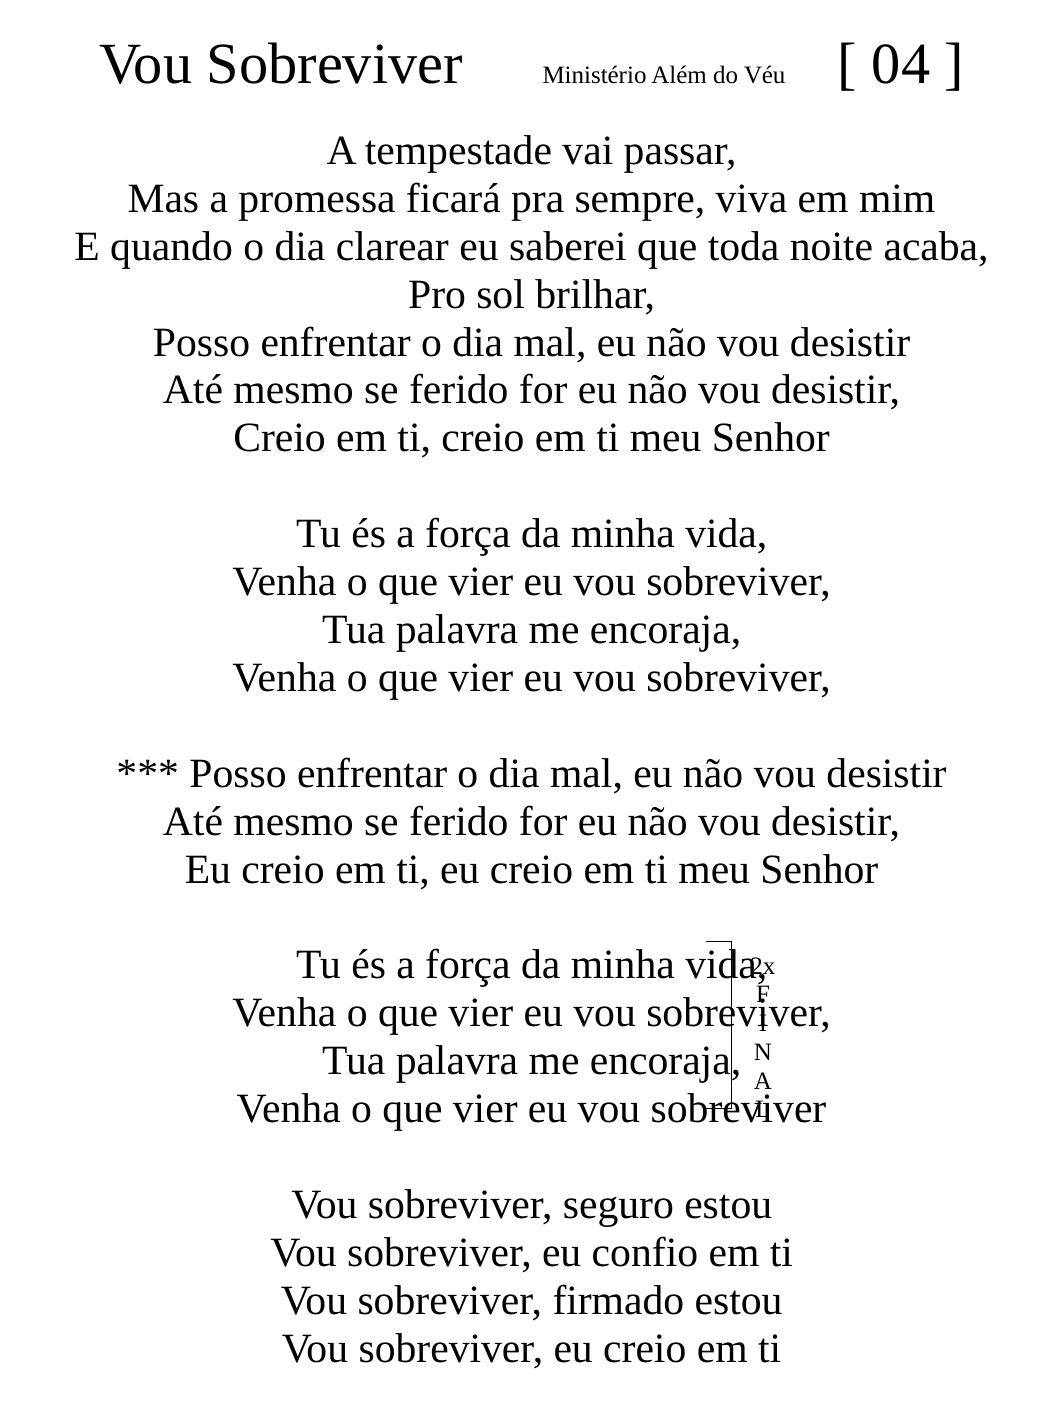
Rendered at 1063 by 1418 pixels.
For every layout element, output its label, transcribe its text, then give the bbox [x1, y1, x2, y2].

text Vou sobreviver, eu confio em ti [29, 1227, 1033, 1275]
text Tua palavra me encoraja, [732, 1036, 1033, 1084]
text Venha o que vier eu vou sobreviver [29, 1084, 1033, 1132]
text A tempestade vai passar, [29, 125, 1033, 173]
text Vou Sobreviver Ministério Além do Véu [ 04 ] [29, 29, 1033, 97]
text Até mesmo se ferido for eu não vou desistir, [29, 796, 1033, 844]
text Vou sobreviver, seguro estou [29, 1179, 1033, 1227]
text Venha o que vier eu vou sobreviver, [29, 652, 1033, 700]
text Tua palavra me encoraja, [29, 604, 1033, 652]
text Creio em ti, creio em ti meu Senhor [29, 413, 1033, 461]
text Posso enfrentar o dia mal, eu não vou desistir [29, 317, 1033, 365]
text Venha o que vier eu vou sobreviver, [29, 557, 1033, 604]
text Tu és a força da minha vida, [29, 940, 1033, 988]
text Mas a promessa ficará pra sempre, viva em mim [29, 173, 1033, 221]
text *** Posso enfrentar o dia mal, eu não vou desistir [29, 748, 1033, 796]
text E quando o dia clarear eu saberei que toda noite acaba, [29, 221, 1033, 269]
text Vou sobreviver, firmado estou [29, 1275, 1033, 1323]
text Venha o que vier eu vou sobreviver, [732, 988, 1033, 1036]
text Eu creio em ti, eu creio em ti meu Senhor [29, 844, 1033, 892]
text Tu és a força da minha vida, [29, 509, 1033, 557]
text Venha o que vier eu vou sobreviver, [29, 988, 731, 1036]
text Até mesmo se ferido for eu não vou desistir, [29, 365, 1033, 413]
text Vou sobreviver, eu creio em ti [29, 1323, 1033, 1371]
text Tua palavra me encoraja, [29, 1036, 731, 1084]
text Pro sol brilhar, [29, 269, 1033, 317]
